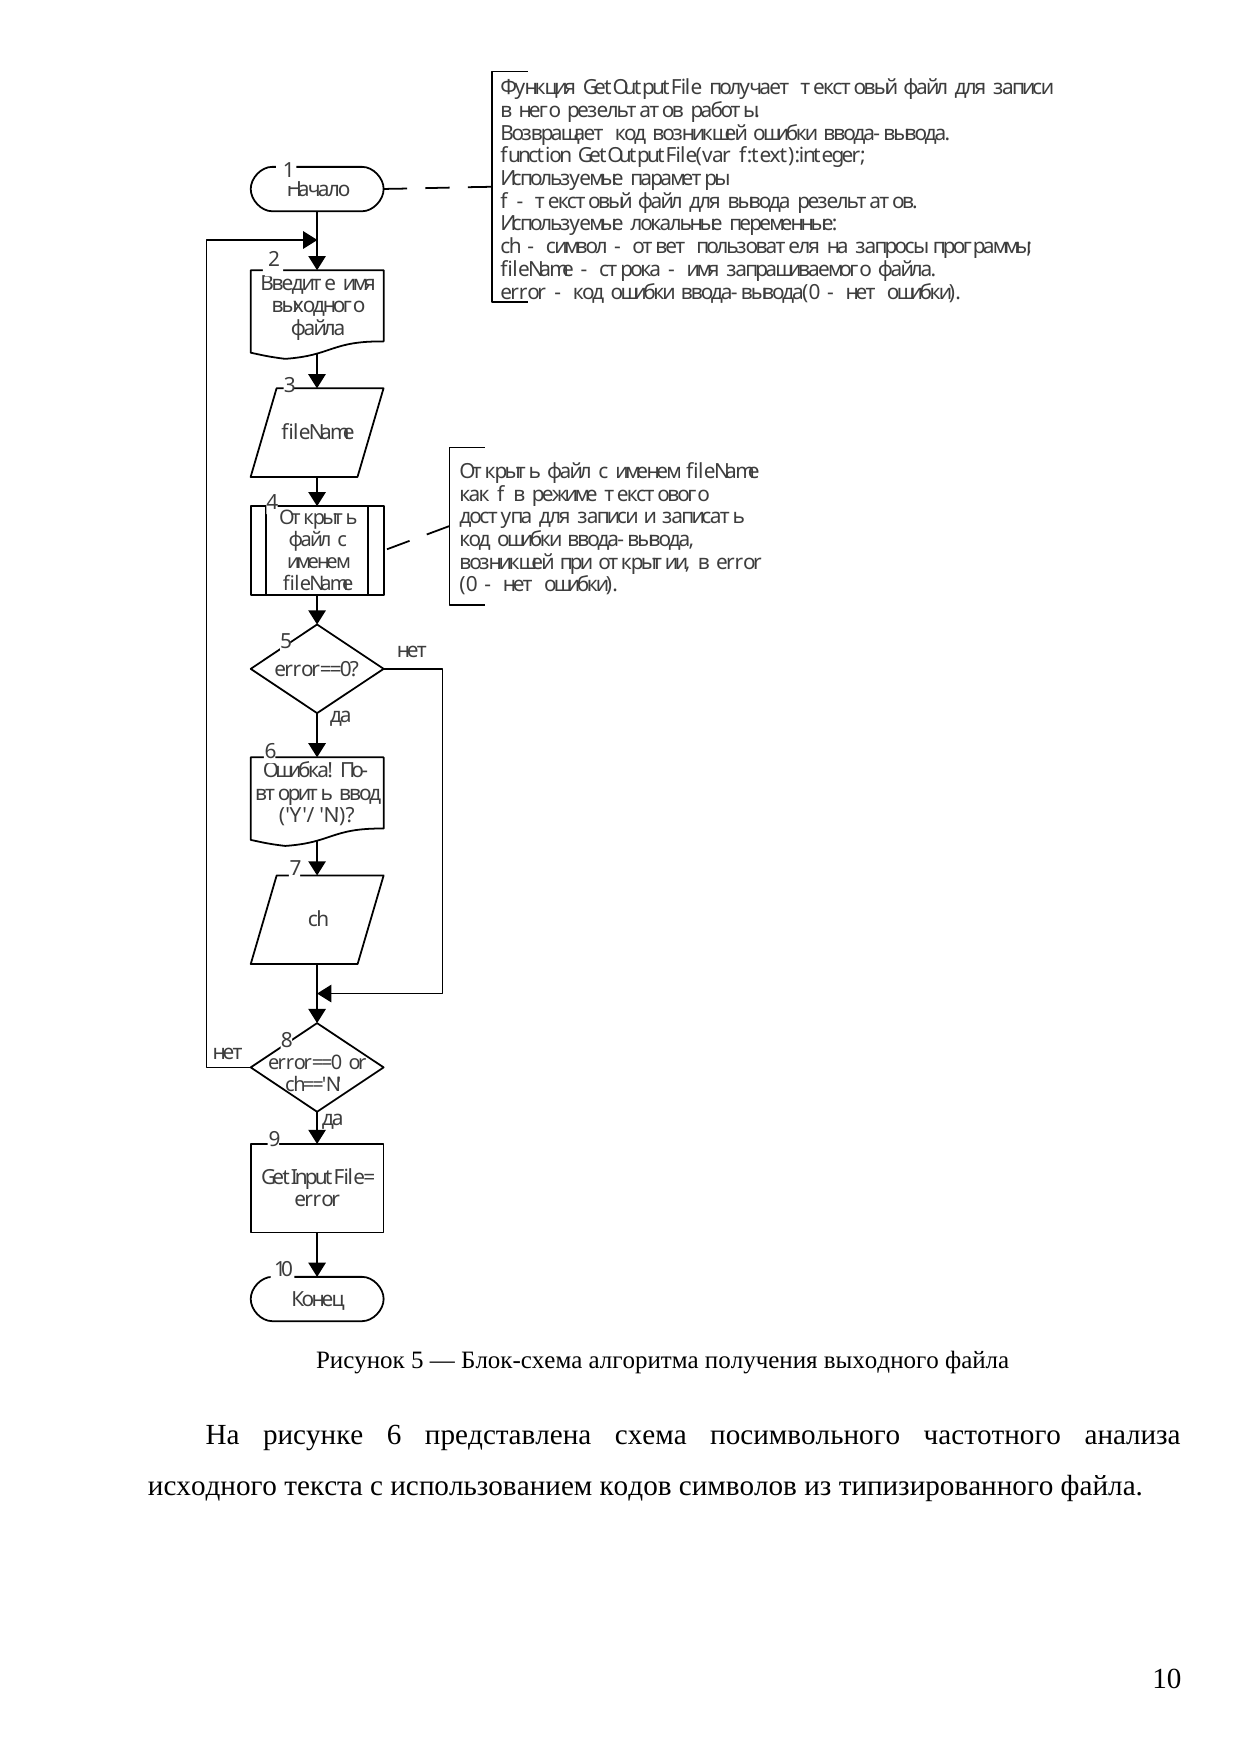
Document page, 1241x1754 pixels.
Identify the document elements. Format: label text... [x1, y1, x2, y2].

text Рисунок 5 — Блок-схема алгоритма получения выходного файла [150, 1345, 1175, 1374]
text На рисунке 6 представлена схема посимвольного частотного анализа исходного текста с использованием кодов символов из типизированного файла. [148, 1417, 1181, 1501]
